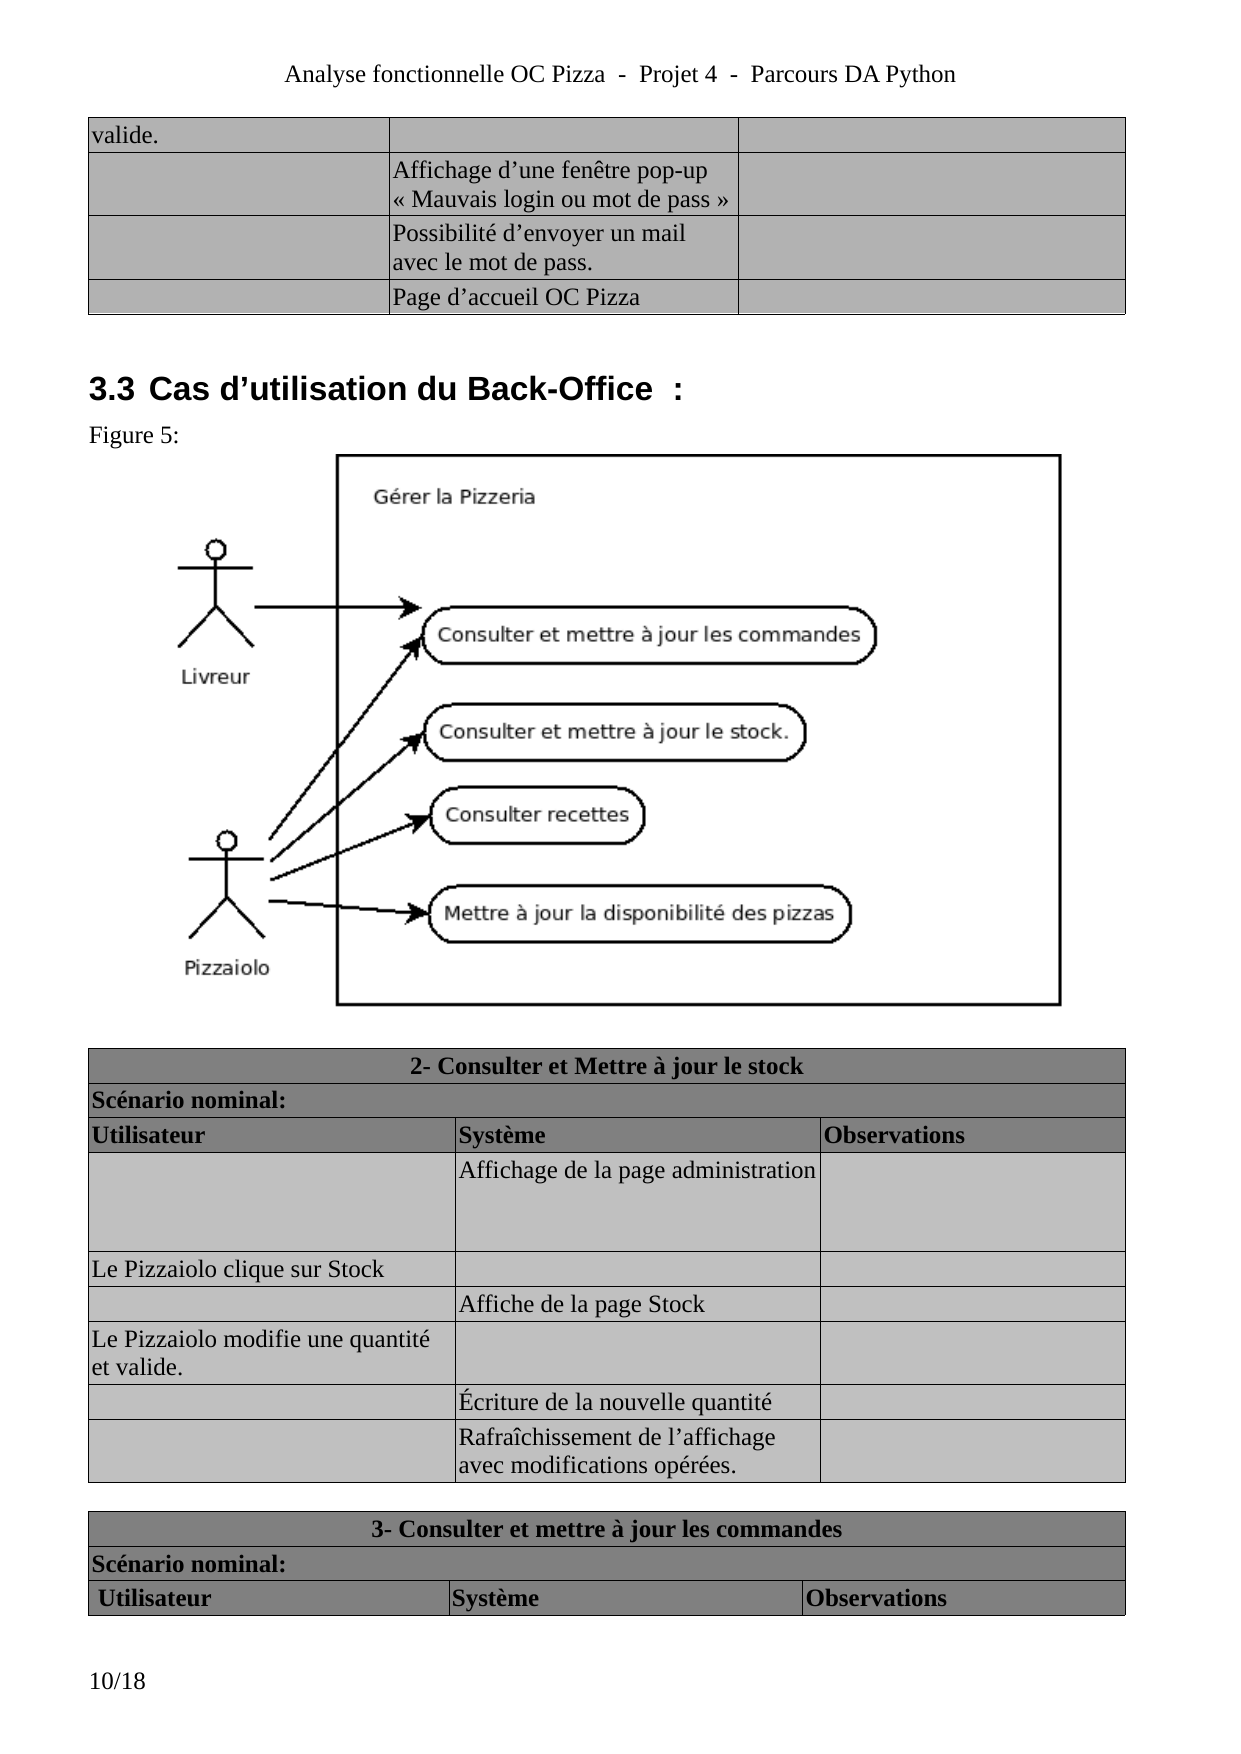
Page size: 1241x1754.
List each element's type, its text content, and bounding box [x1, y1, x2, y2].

table_header 2- Consulter et Mettre à jour le stock [89, 1049, 1125, 1083]
table_cell [89, 1420, 455, 1482]
table_cell [739, 216, 1125, 279]
table_cell Système [450, 1581, 802, 1615]
table_cell [739, 280, 1125, 313]
table_cell Page d’accueil OC Pizza [390, 280, 738, 313]
table_cell Système [456, 1118, 820, 1152]
subtitle Cas d’utilisation du Back-Office : [88, 369, 1152, 408]
picture [175, 454, 1065, 1008]
text Figure 5: [88, 420, 1152, 449]
table_cell [739, 153, 1125, 215]
table_cell Le Pizzaiolo clique sur Stock [89, 1252, 455, 1286]
table_cell Rafraîchissement de l’affichage avec modifications opérées. [456, 1420, 820, 1482]
table_cell [89, 1153, 455, 1251]
table_cell [89, 153, 389, 215]
table_cell Affichage de la page administration [456, 1153, 820, 1251]
table_cell [456, 1252, 820, 1286]
table_cell valide. [89, 118, 389, 152]
table_cell [89, 280, 389, 313]
table_cell [821, 1385, 1125, 1419]
table_cell [89, 1287, 455, 1321]
table_cell [821, 1153, 1125, 1251]
table_cell Possibilité d’envoyer un mail avec le mot de pass. [390, 216, 738, 279]
table_cell [821, 1420, 1125, 1482]
table_cell Écriture de la nouvelle quantité [456, 1385, 820, 1419]
table_cell Observations [803, 1581, 1125, 1615]
table_cell Affichage d’une fenêtre pop-up « Mauvais login ou mot de pass » [390, 153, 738, 215]
table_cell [390, 118, 738, 152]
table_cell [89, 1385, 455, 1419]
table_cell Scénario nominal: [89, 1547, 1125, 1580]
table_cell Utilisateur [89, 1581, 449, 1615]
table_cell Scénario nominal: [89, 1084, 1125, 1117]
table_cell [739, 118, 1125, 152]
table_cell [821, 1252, 1125, 1286]
table_cell [456, 1322, 820, 1384]
table_cell Utilisateur [89, 1118, 455, 1152]
table_cell Observations [821, 1118, 1125, 1152]
table_cell Affiche de la page Stock [456, 1287, 820, 1321]
table_cell [821, 1287, 1125, 1321]
table_cell [821, 1322, 1125, 1384]
table_cell [89, 216, 389, 279]
table_header 3- Consulter et mettre à jour les commandes [89, 1512, 1125, 1546]
table_cell Le Pizzaiolo modifie une quantité et valide. [89, 1322, 455, 1384]
